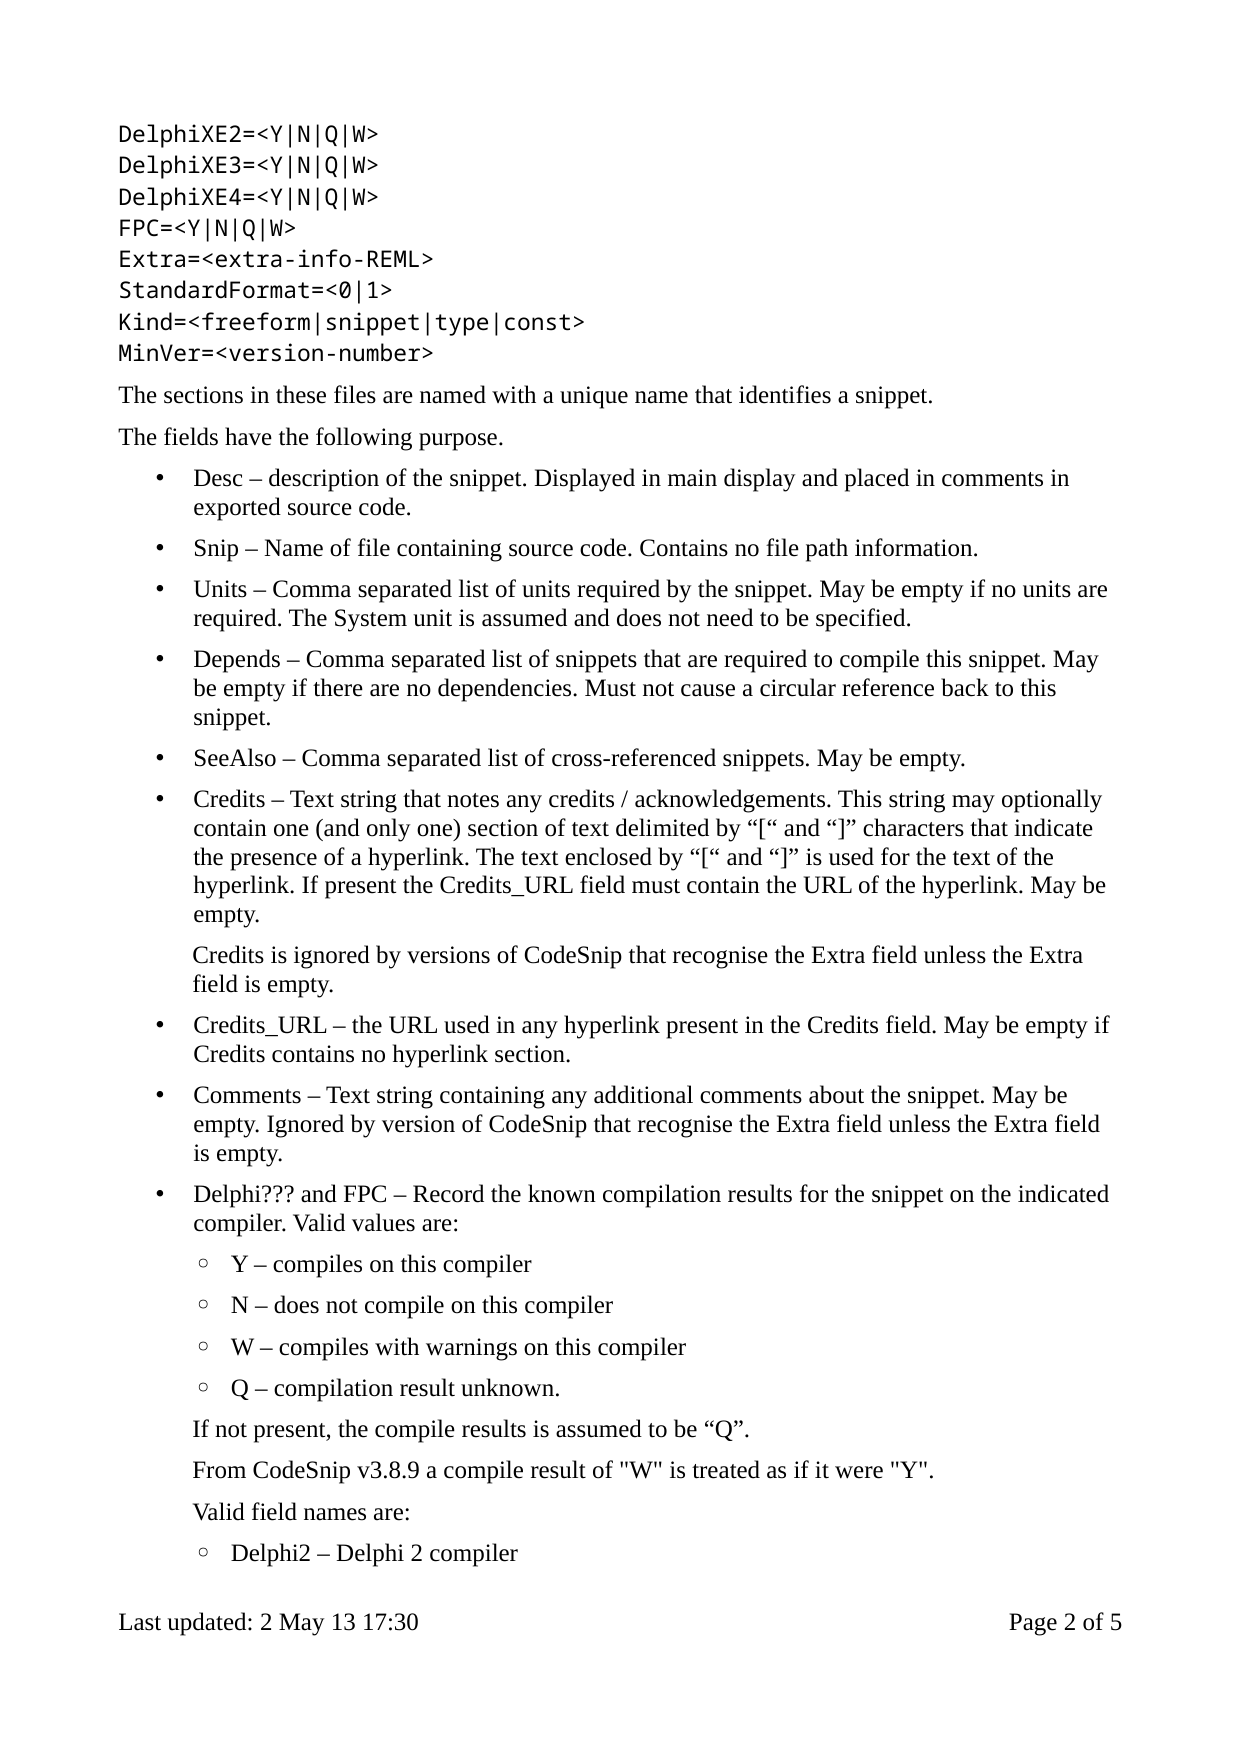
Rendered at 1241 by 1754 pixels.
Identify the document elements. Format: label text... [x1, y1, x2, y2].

list N – does not compile on this compiler [193, 1291, 1122, 1319]
list Units – Comma separated list of units required by the snippet. May be empty if no units are required. The System unit is assumed and does not need to be specified. [156, 574, 1122, 632]
text Valid field names are: [192, 1497, 1122, 1526]
text From CodeSnip v3.8.9 a compile result of "W" is treated as if it were "Y". [192, 1456, 1122, 1484]
list Credits_URL – the URL used in any hyperlink present in the Credits field. May be empty if Credits contains no hyperlink section. [156, 1011, 1122, 1068]
list W – compiles with warnings on this compiler [193, 1332, 1122, 1361]
text DelphiXE2=<Y|N|Q|W> [118, 118, 1122, 149]
list Credits – Text string that notes any credits / acknowledgements. This string may optionally contain one (and only one) section of text delimited by “[“ and “]” characters that indicate the presence of a hyperlink. The text enclosed by “[“ and “]” is used for the text of the hyperlink. If present the Credits_URL field must contain the URL of the hyperlink. May be empty. [156, 784, 1122, 928]
text FPC=<Y|N|Q|W> [118, 212, 1122, 243]
list Y – compiles on this compiler [193, 1249, 1122, 1278]
text StandardFormat=<0|1> [118, 274, 1122, 306]
list Snip – Name of file containing source code. Contains no file path information. [156, 533, 1122, 562]
list Comments – Text string containing any additional comments about the snippet. May be empty. Ignored by version of CodeSnip that recognise the Extra field unless the Extra field is empty. [156, 1081, 1122, 1167]
text The fields have the following purpose. [118, 422, 1122, 451]
text MinVer=<version-number> [118, 337, 1122, 368]
list Delphi2 – Delphi 2 compiler [193, 1538, 1122, 1567]
list Q – compilation result unknown. [193, 1373, 1122, 1402]
text If not present, the compile results is assumed to be “Q”. [192, 1414, 1122, 1443]
list Depends – Comma separated list of snippets that are required to compile this snippet. May be empty if there are no dependencies. Must not cause a circular reference back to this snippet. [156, 644, 1122, 731]
list SeeAlso – Comma separated list of cross-referenced snippets. May be empty. [156, 743, 1122, 772]
text Extra=<extra-info-REML> [118, 243, 1122, 274]
text DelphiXE3=<Y|N|Q|W> [118, 149, 1122, 181]
list Delphi??? and FPC – Record the known compilation results for the snippet on the indicated compiler. Valid values are: [156, 1179, 1122, 1237]
list Desc – description of the snippet. Displayed in main display and placed in comments in exported source code. [156, 463, 1122, 521]
text The sections in these files are named with a unique name that identifies a snippet. [118, 381, 1122, 409]
text DelphiXE4=<Y|N|Q|W> [118, 181, 1122, 212]
text Kind=<freeform|snippet|type|const> [118, 306, 1122, 337]
text Credits is ignored by versions of CodeSnip that recognise the Extra field unless the Extra field is empty. [192, 941, 1122, 998]
